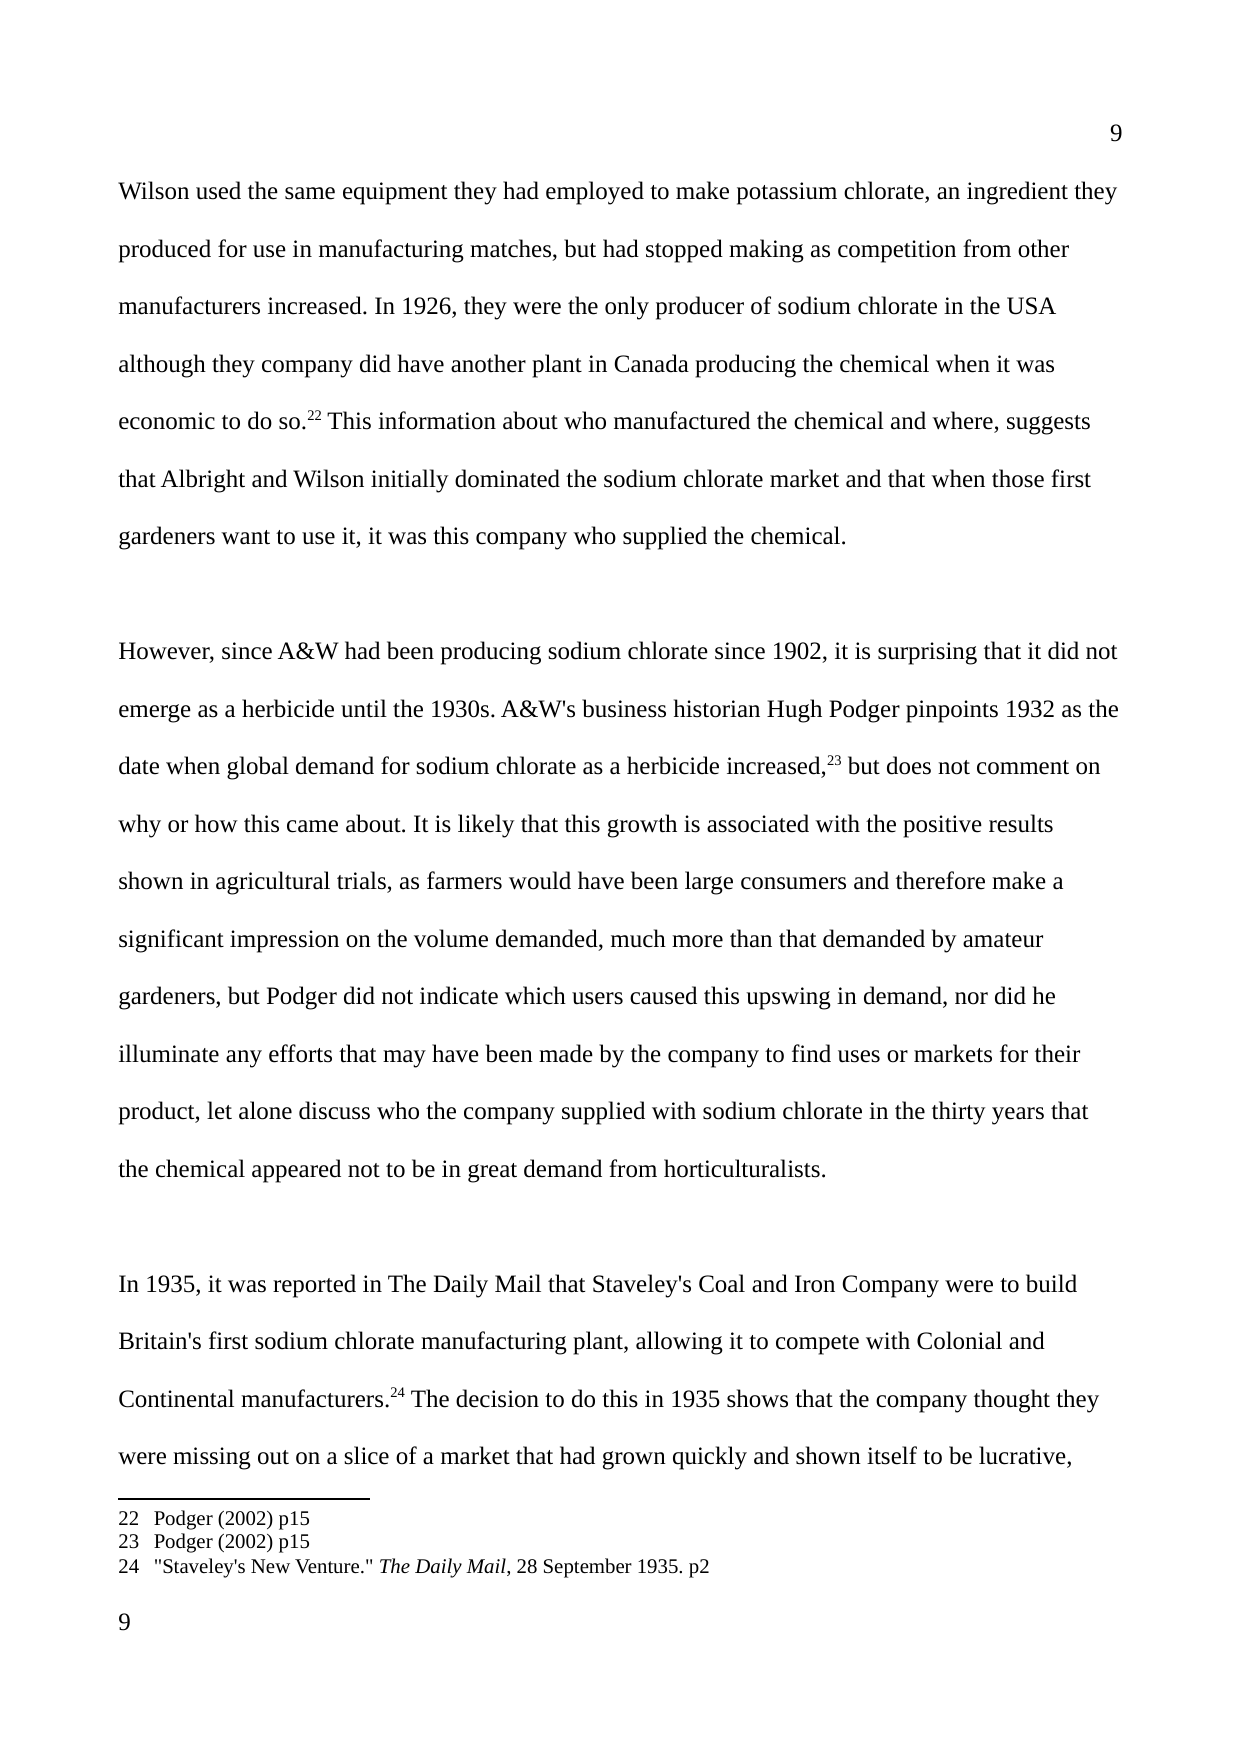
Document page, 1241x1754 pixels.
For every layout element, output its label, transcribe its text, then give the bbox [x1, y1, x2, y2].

text Podger (2002) p15 [118, 1529, 1122, 1553]
text Podger (2002) p15 [118, 1505, 1122, 1529]
text In 1935, it was reported in The Daily Mail that Staveley's Coal and Iron Company were to build Britain's first sodium chlorate manufacturing plant, allowing it to compete with Colonial and Continental manufacturers. The decision to do this in 1935 shows that the company thought they were missing out on a slice of a market that had grown quickly and shown itself to be lucrative, [118, 1269, 1122, 1470]
text "Staveley's New Venture." The Daily Mail, 28 September 1935. p2 [118, 1553, 1122, 1578]
text Albright & Wilson's Oldbury Electro-Chemical Company produced sodium chlorate at Niagra Falls from 1902, making use of the hydro power available there to run electric furnaces. Albright & Wilson used the same equipment they had employed to make potassium chlorate, an ingredient they produced for use in manufacturing matches, but had stopped making as competition from other manufacturers increased. In 1926, they were the only producer of sodium chlorate in the USA although they company did have another plant in Canada producing the chemical when it was economic to do so. This information about who manufactured the chemical and where, suggests that Albright and Wilson initially dominated the sodium chlorate market and that when those first gardeners want to use it, it was this company who supplied the chemical. [118, 176, 1122, 550]
text However, since A&W had been producing sodium chlorate since 1902, it is surprising that it did not emerge as a herbicide until the 1930s. A&W's business historian Hugh Podger pinpoints 1932 as the date when global demand for sodium chlorate as a herbicide increased, but does not comment on why or how this came about. It is likely that this growth is associated with the positive results shown in agricultural trials, as farmers would have been large consumers and therefore make a significant impression on the volume demanded, much more than that demanded by amateur gardeners, but Podger did not indicate which users caused this upswing in demand, nor did he illuminate any efforts that may have been made by the company to find uses or markets for their product, let alone discuss who the company supplied with sodium chlorate in the thirty years that the chemical appeared not to be in great demand from horticulturalists. [118, 636, 1122, 1183]
